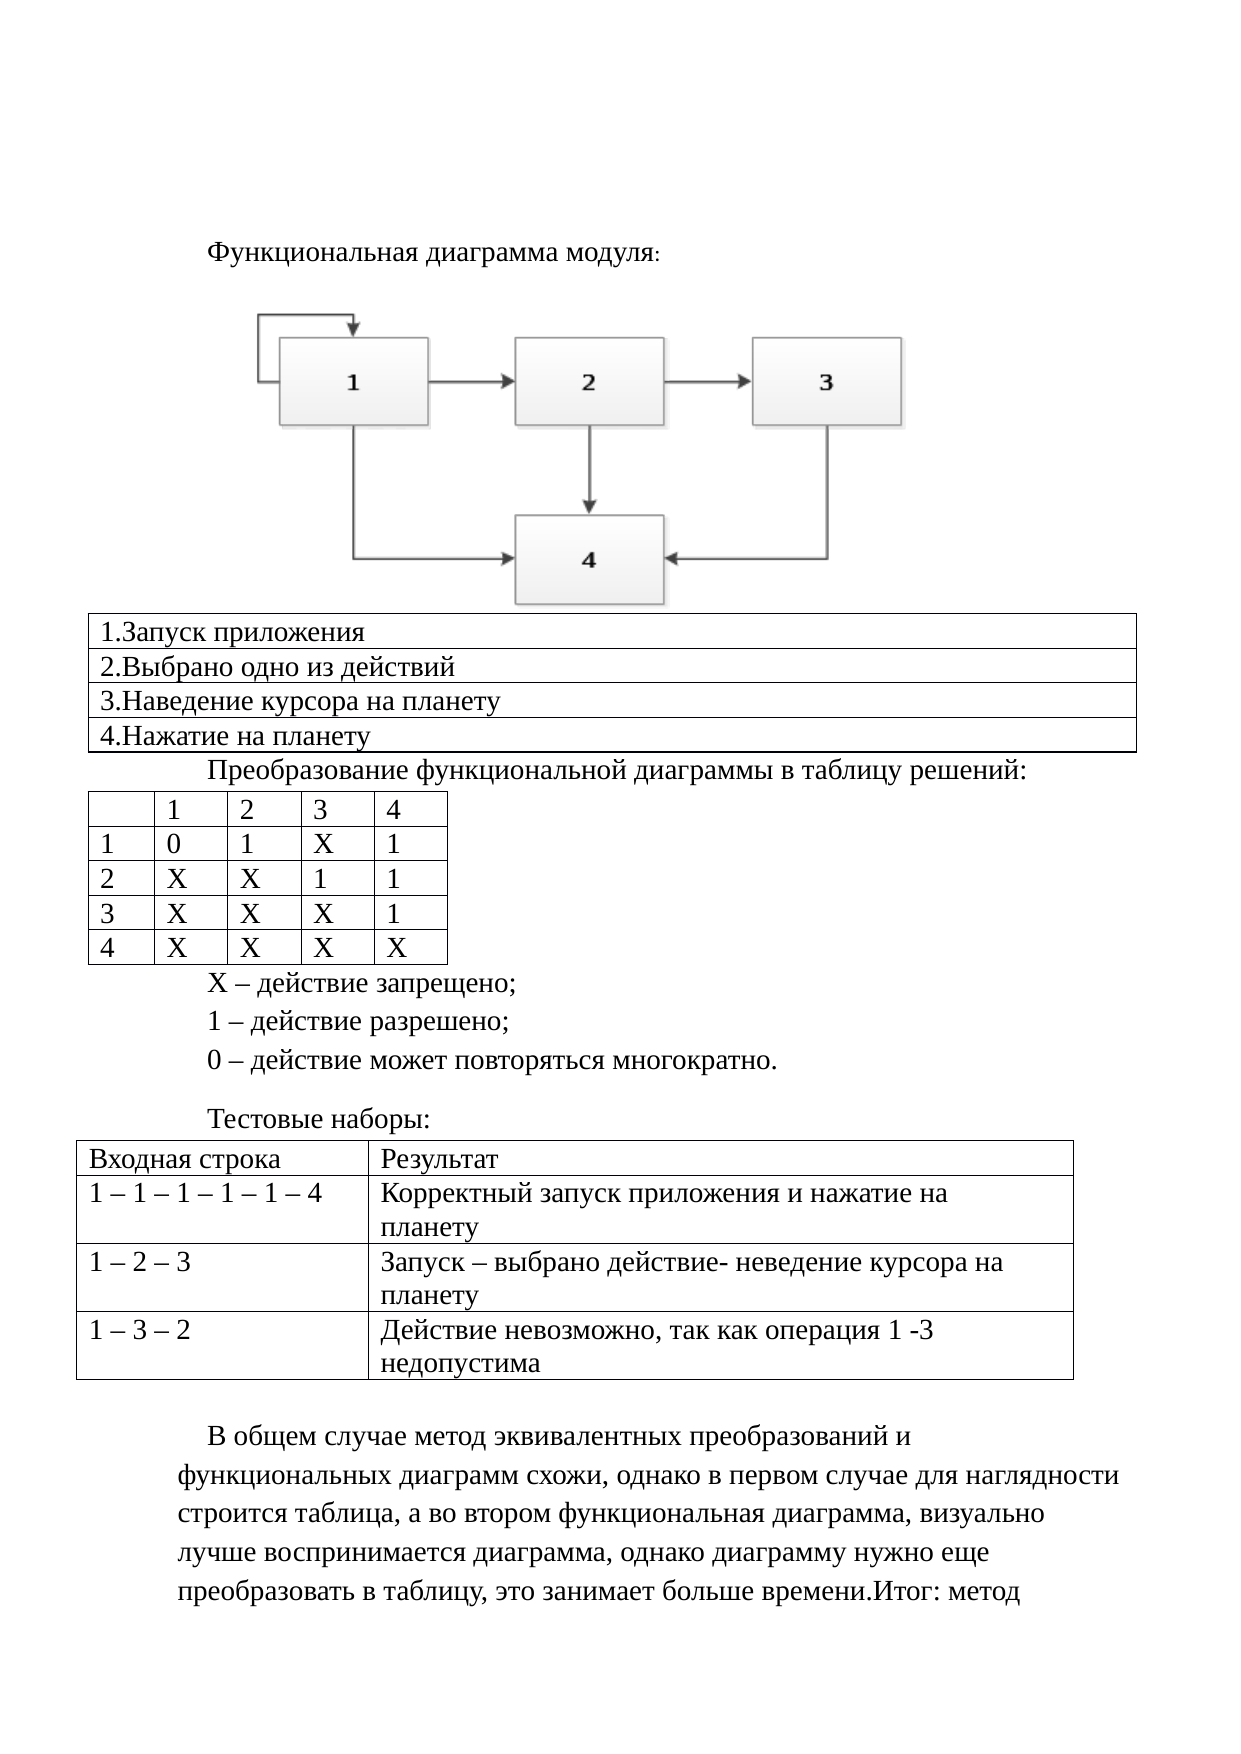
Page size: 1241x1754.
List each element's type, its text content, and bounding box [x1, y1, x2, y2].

table_cell Запуск – выбрано действие- неведение курсора на планету [369, 1244, 1073, 1311]
table_cell X [155, 896, 227, 929]
table_cell 2 [89, 861, 154, 895]
table_header Входная строка [77, 1141, 368, 1174]
table_header 2 [228, 792, 301, 826]
table_cell Действие невозможно, так как операция 1 -3 недопустима [369, 1312, 1073, 1379]
text X – действие запрещено; [177, 965, 1122, 998]
text 1 – действие разрешено; [177, 1003, 1122, 1037]
table_cell X [228, 930, 301, 964]
table_cell X [155, 861, 227, 895]
table_cell 4.Нажатие на планету [89, 718, 1136, 751]
table_header 1 [155, 792, 227, 826]
table_cell 2.Выбрано одно из действий [89, 649, 1136, 682]
table_cell 1 – 2 – 3 [77, 1244, 368, 1311]
table_cell X [228, 896, 301, 929]
table_cell 1 [375, 896, 447, 929]
table_header 4 [375, 792, 447, 826]
text Преобразование функциональной диаграммы в таблицу решений: [177, 753, 1122, 786]
table_cell 3 [89, 896, 154, 929]
table_cell 1 [302, 861, 374, 895]
table_cell X [302, 930, 374, 964]
table_cell 1 [375, 861, 447, 895]
table_cell X [302, 827, 374, 860]
table_cell 1 [228, 827, 301, 860]
text 0 – действие может повторяться многократно. [177, 1042, 1122, 1076]
table_cell Корректный запуск приложения и нажатие на планету [369, 1176, 1073, 1243]
table_header Результат [369, 1141, 1073, 1174]
text В общем случае метод эквивалентных преобразований и функциональных диаграмм схожи, однако в первом случае для наглядности строится таблица, а во втором функциональная диаграмма, визуально лучше воспринимается диаграмма, однако диаграмму нужно еще преобразовать в таблицу, это занимает больше времени.Итог: метод [177, 1418, 1122, 1606]
table_cell 1 – 3 – 2 [77, 1312, 368, 1379]
table_cell 1 – 1 – 1 – 1 – 1 – 4 [77, 1176, 368, 1243]
table_header 3 [302, 792, 374, 826]
table_header 1.Запуск приложения [89, 614, 1136, 648]
table_cell X [375, 930, 447, 964]
table_cell 4 [89, 930, 154, 964]
table_cell 3.Наведение курсора на планету [89, 683, 1136, 717]
table_cell 1 [375, 827, 447, 860]
table_cell X [228, 861, 301, 895]
table_cell 0 [155, 827, 227, 860]
table_cell 1 [89, 827, 154, 860]
text Функциональная диаграмма модуля: [177, 234, 1122, 267]
table_header [89, 792, 154, 826]
table_cell X [155, 930, 227, 964]
text Тестовые наборы: [177, 1101, 1122, 1135]
table_cell X [302, 896, 374, 929]
